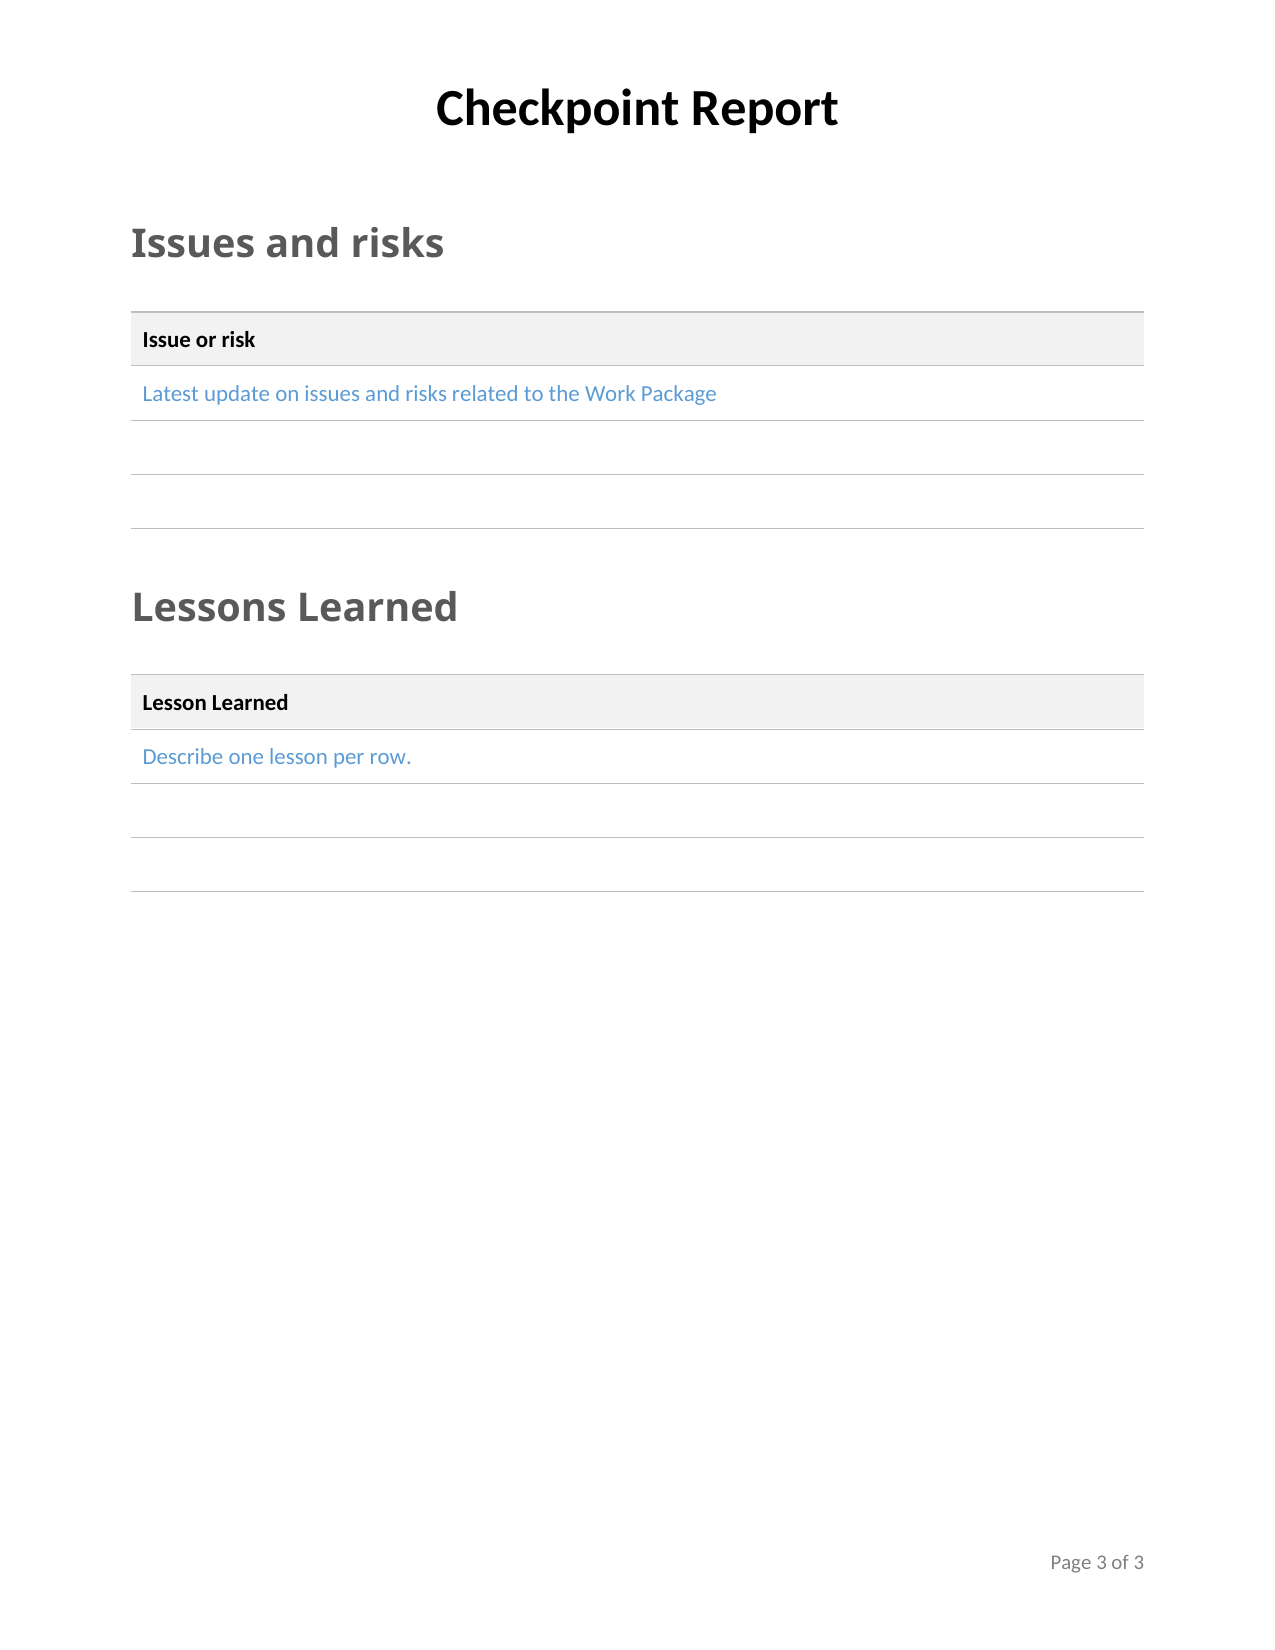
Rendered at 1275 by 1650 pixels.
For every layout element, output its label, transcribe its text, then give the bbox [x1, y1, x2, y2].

subtitle Issues and risks [131, 216, 1144, 269]
table_cell [131, 838, 1144, 891]
table_cell [131, 784, 1144, 837]
table_header Lesson Learned [131, 675, 1144, 728]
table_cell Describe one lesson per row. [131, 730, 1144, 782]
subtitle Lessons Learned [131, 579, 1144, 633]
table_cell [131, 475, 1144, 528]
table_cell Latest update on issues and risks related to the Work Package [131, 366, 1144, 419]
table_cell [131, 421, 1144, 473]
table_header Issue or risk [131, 313, 1144, 365]
